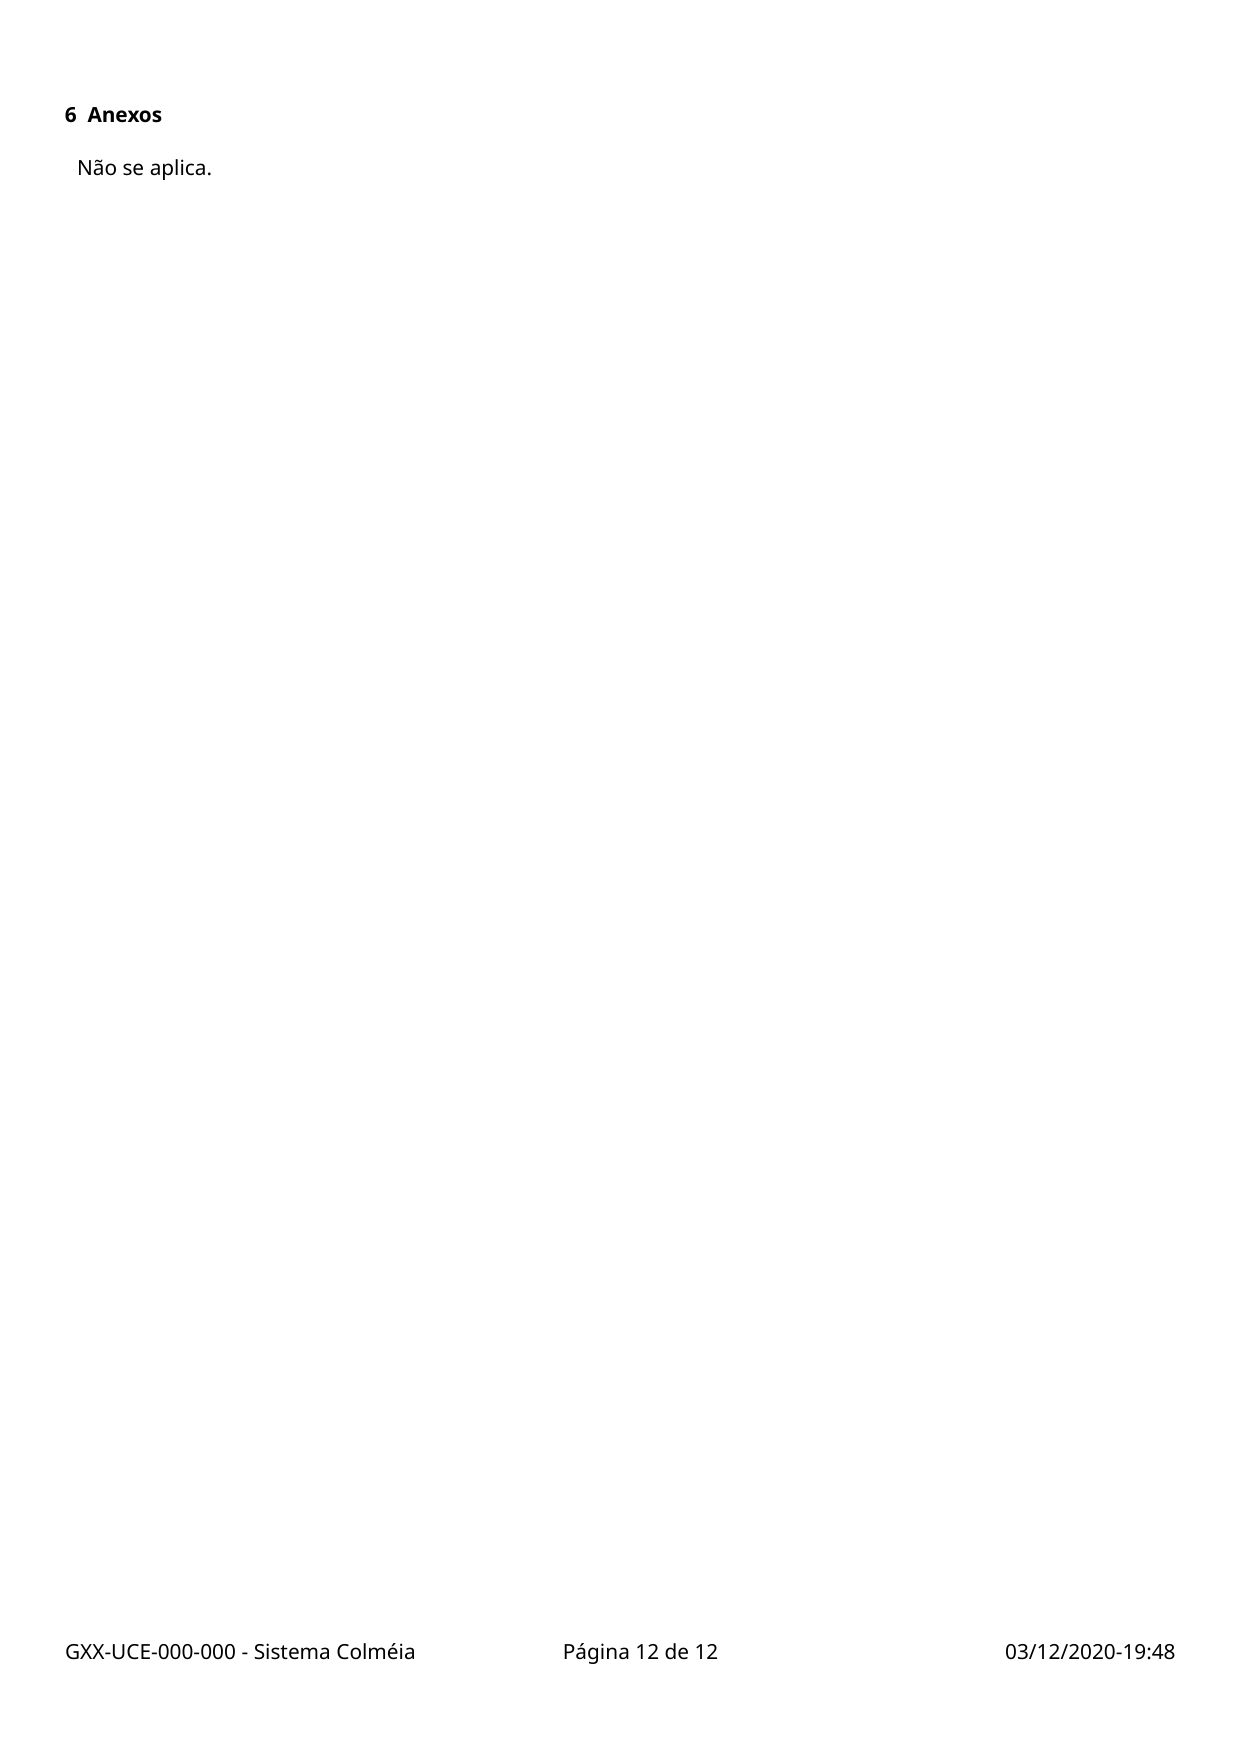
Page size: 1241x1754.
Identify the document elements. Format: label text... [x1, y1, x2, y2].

subtitle Não se aplica. [77, 153, 1181, 182]
subtitle Anexos [59, 100, 1181, 128]
